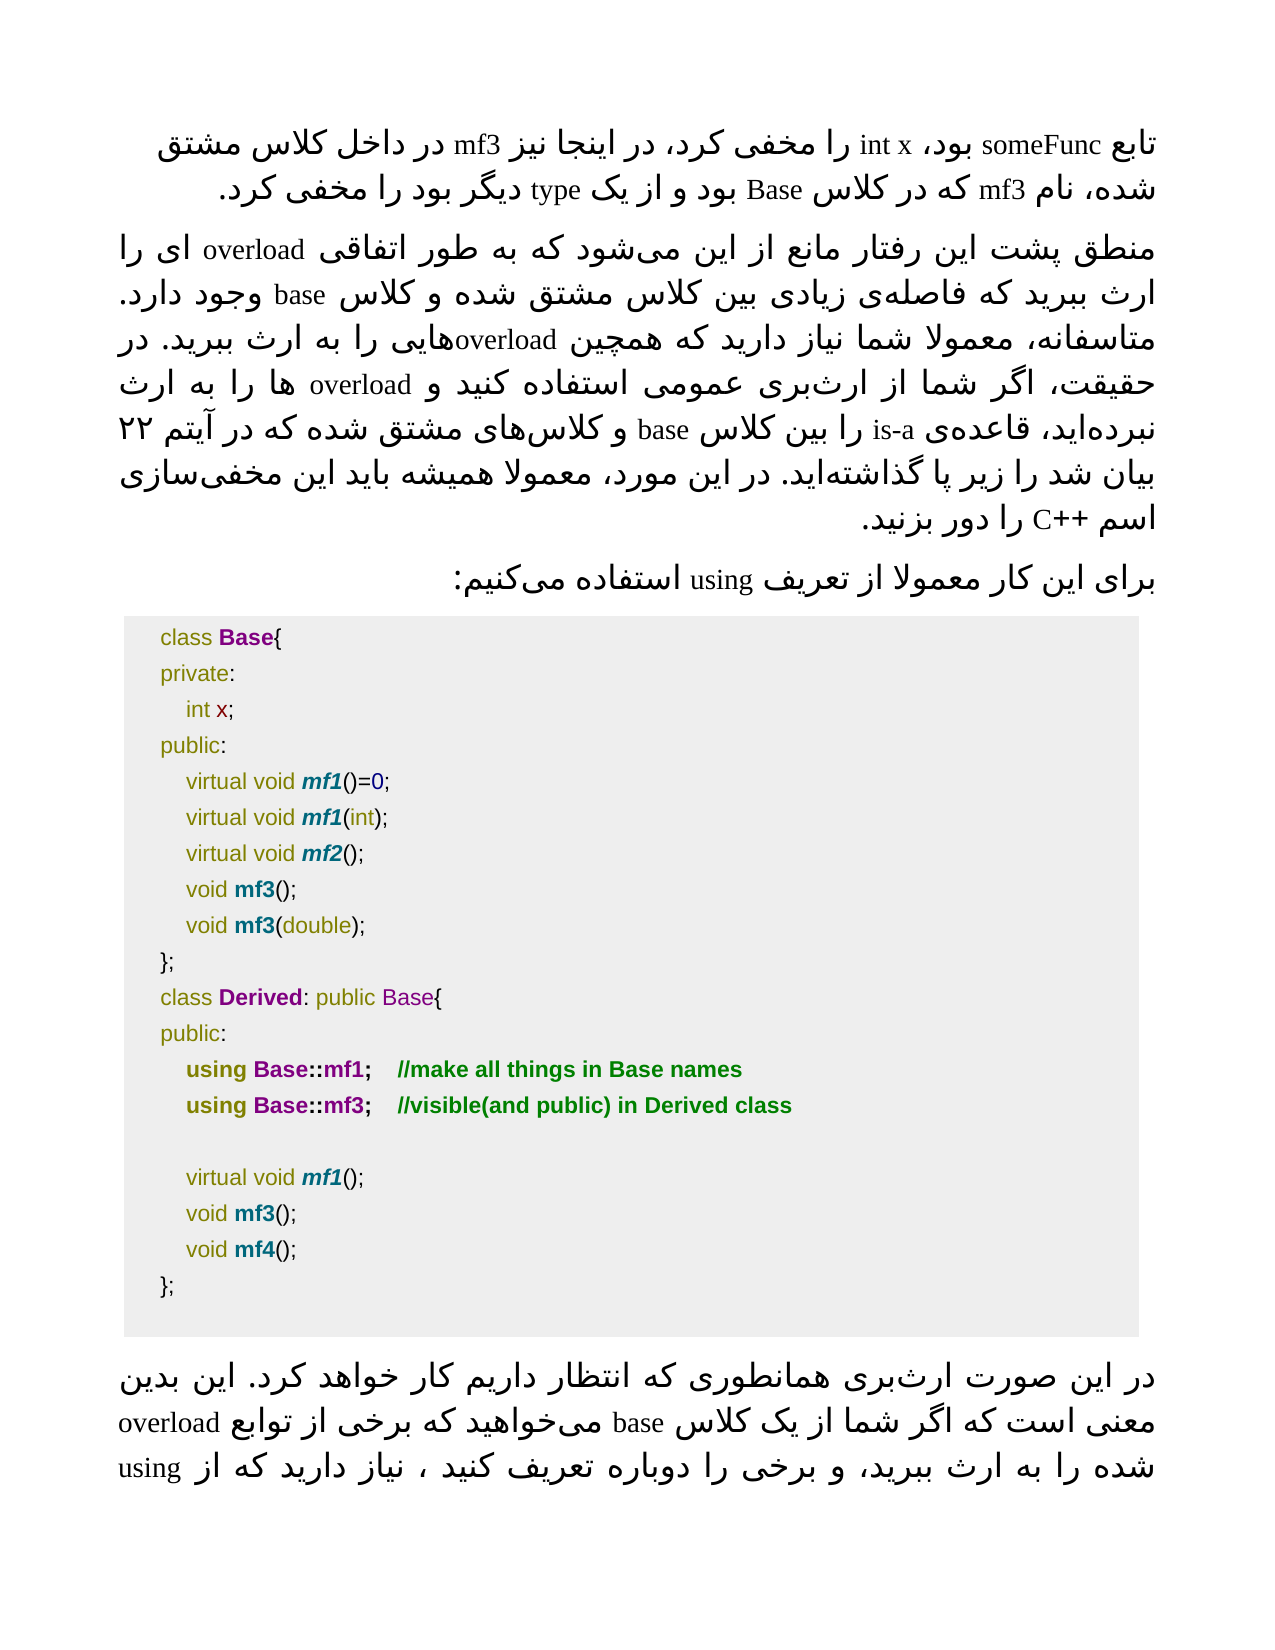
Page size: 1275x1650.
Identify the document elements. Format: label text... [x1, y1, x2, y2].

text virtual void mf1(); [124, 1157, 1139, 1193]
text در این صورت ارث‌بری همانطوری که انتظار داریم کار خواهد کرد. این بدین معنی است که اگر شما از یک کلاس base می‌خواهید که برخی از توابع overload شده را به ارث ببرید، و برخی را دوباره تعریف کنید ، نیاز دارید که از using برای اسامی‌ای که نیازی به مخفی کردنشان نیست استفاده کنید. اگر این کار را انجام ندهید، برخی از نام‌هایی که دوست دارید به ارث برده شوند، مخفی خواهند بود. [118, 1352, 1157, 1487]
text void mf4(); [124, 1229, 1139, 1265]
text virtual void mf2(); [124, 832, 1139, 868]
text class Base{ [124, 616, 1139, 652]
text virtual void mf1(int); [124, 796, 1139, 832]
text void mf3(); [124, 868, 1139, 904]
text }; [124, 1265, 1139, 1301]
text public: [124, 724, 1139, 760]
text class Derived: public Base{ [124, 977, 1139, 1013]
text virtual void mf1()=0; [124, 760, 1139, 796]
text همانطور که می‌توانید ببینید، این قاعده بر روی توابع base و مشتق شده که پارامتر‌های مختلفی دارند نیز صادق است، و تفاوتی نمی‌کند که تابع به صورت virtual باشد یا non-virtual . همچنانکه در اول آیتم دیدیم که double x ای که داخل تابع someFunc بود، int x را مخفی کرد، در اینجا نیز mf3 در داخل کلاس مشتق شده، نام mf3 که در کلاس Base بود و از یک type دیگر بود را مخفی کرد. [118, 118, 1157, 208]
text int x; [124, 688, 1139, 724]
text void mf3(); [124, 1193, 1139, 1229]
text منطق پشت این رفتار مانع از این می‌شود که به طور اتفاقی overload ای را ارث ببرید که فاصله‌ی زیادی بین کلاس مشتق شده و کلاس base وجود دارد. متاسفانه، معمولا شما نیاز دارید که همچین overload‌هایی را به ارث ببرید. در حقیقت، اگر شما از ارث‌بری عمومی استفاده کنید و overload ها را به ارث نبرده‌اید، قاعده‌ی is-a را بین کلاس base و کلاس‌های مشتق شده که در آیتم ۲۲ بیان شد را زیر پا گذاشته‌اید. در این مورد، معمولا همیشه باید این مخفی‌سازی اسم ++C را دور بزنید. [118, 223, 1157, 538]
text }; [124, 941, 1139, 977]
text using Base::mf1; //make all things in Base names [124, 1049, 1139, 1085]
text void mf3(double); [124, 904, 1139, 941]
text برای این کار معمولا از تعریف using استفاده می‌کنیم: [118, 553, 1157, 598]
text public: [124, 1013, 1139, 1049]
text using Base::mf3; //visible(and public) in Derived class [124, 1085, 1139, 1121]
text private: [124, 652, 1139, 688]
